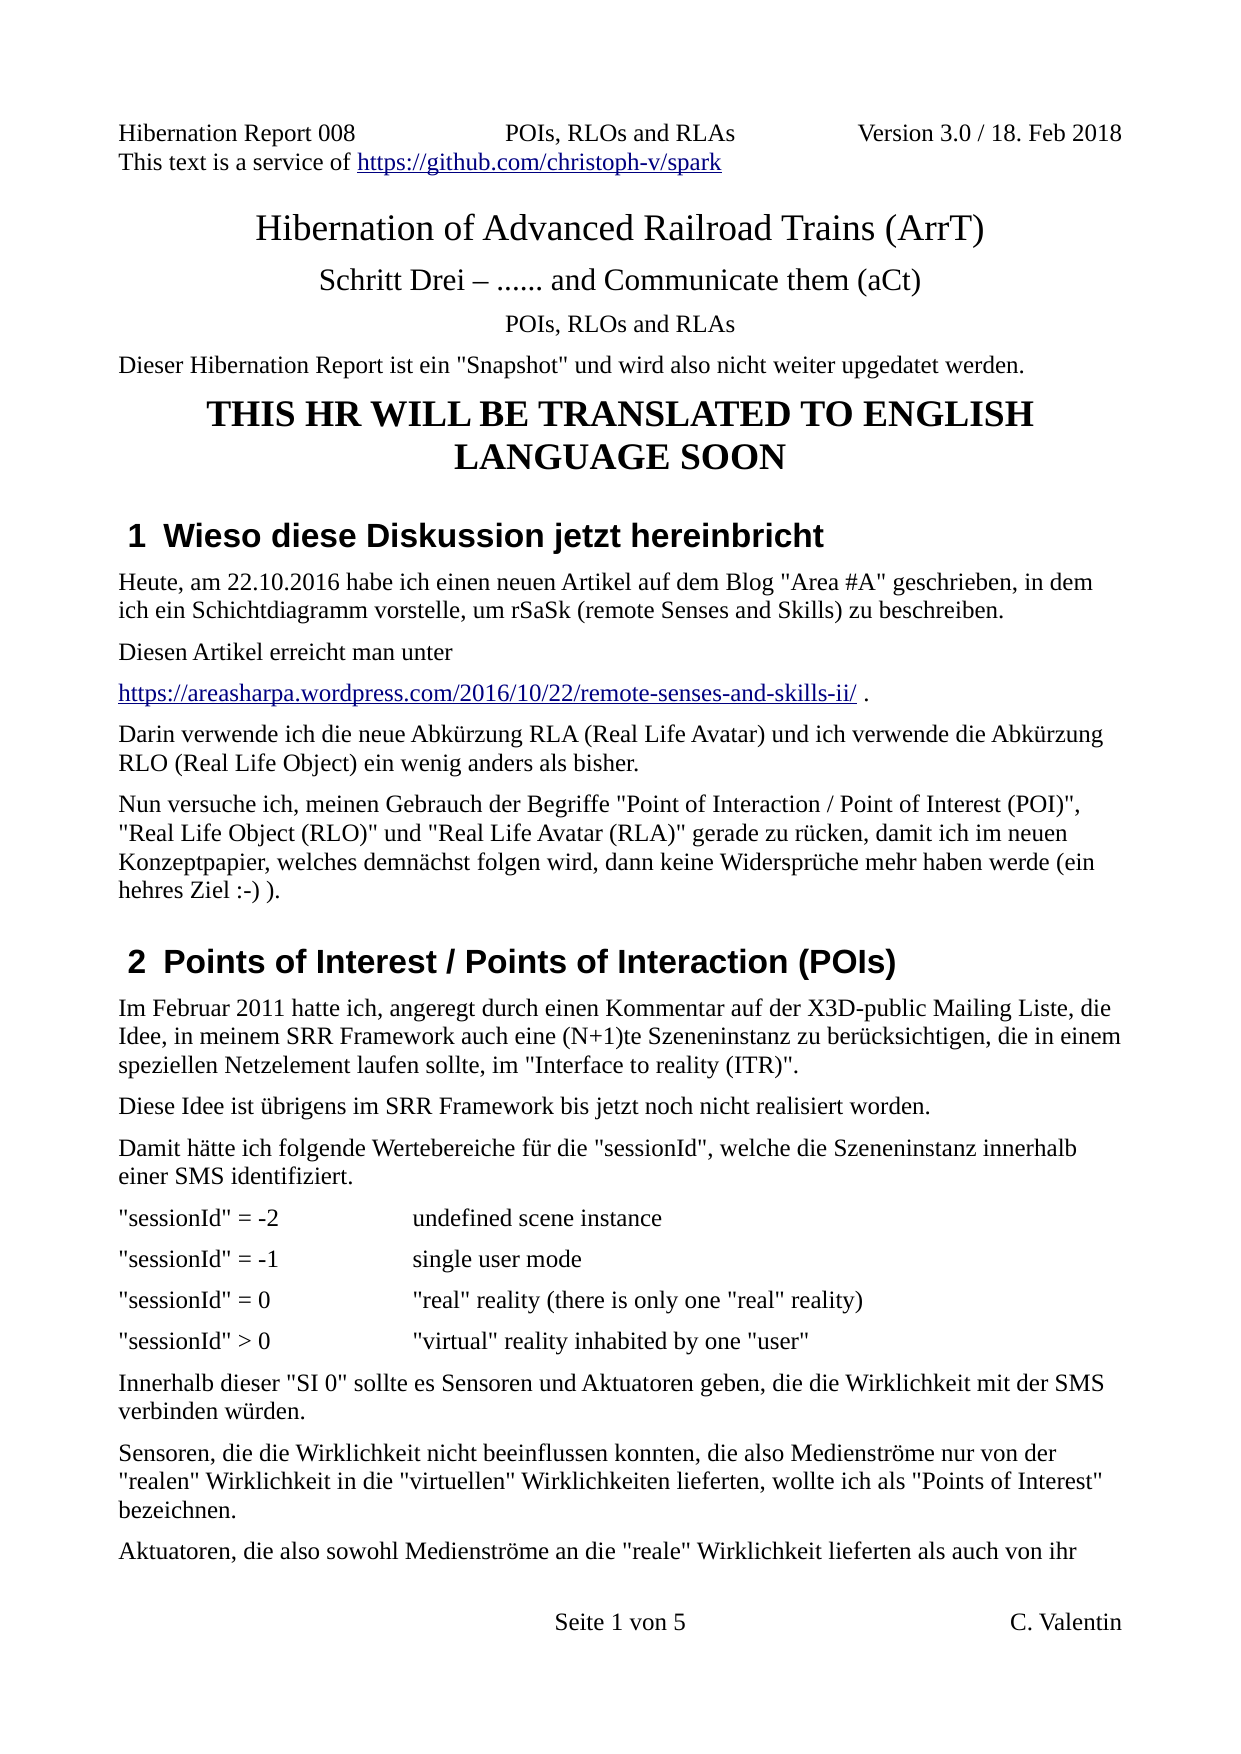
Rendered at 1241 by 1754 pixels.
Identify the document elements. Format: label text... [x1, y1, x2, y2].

text Diesen Artikel erreicht man unter [118, 637, 1122, 665]
text Sensoren, die die Wirklichkeit nicht beeinflussen konnten, die also Medienströme nur von der "realen" Wirklichkeit in die "virtuellen" Wirklichkeiten lieferten, wollte ich als "Points of Interest" bezeichnen. [118, 1438, 1122, 1524]
text "sessionId" > 0 "virtual" reality inhabited by one "user" [118, 1326, 1122, 1355]
text Hibernation of Advanced Railroad Trains (ArrT) [118, 205, 1122, 248]
text Damit hätte ich folgende Wertebereiche für die "sessionId", welche die Szeneninstanz innerhalb einer SMS identifiziert. [118, 1133, 1122, 1190]
subtitle Wieso diese Diskussion jetzt hereinbricht [118, 515, 1122, 554]
text THIS HR WILL BE TRANSLATED TO ENGLISH LANGUAGE SOON [118, 392, 1122, 478]
text "sessionId" = -1 single user mode [118, 1244, 1122, 1273]
text Im Februar 2011 hatte ich, angeregt durch einen Kommentar auf der X3D-public Mailing Liste, die Idee, in meinem SRR Framework auch eine (N+1)te Szeneninstanz zu berücksichtigen, die in einem speziellen Netzelement laufen sollte, im "Interface to reality (ITR)". [118, 993, 1122, 1079]
text https://areasharpa.wordpress.com/2016/10/22/remote-senses-and-skills-ii/ . [118, 678, 1122, 707]
text "sessionId" = -2 undefined scene instance [118, 1203, 1122, 1231]
text Diese Idee ist übrigens im SRR Framework bis jetzt noch nicht realisiert worden. [118, 1091, 1122, 1120]
text Nun versuche ich, meinen Gebrauch der Begriffe "Point of Interaction / Point of Interest (POI)", "Real Life Object (RLO)" und "Real Life Avatar (RLA)" gerade zu rücken, damit ich im neuen Konzeptpapier, welches demnächst folgen wird, dann keine Widersprüche mehr haben werde (ein hehres Ziel :-) ). [118, 789, 1122, 904]
text "sessionId" = 0 "real" reality (there is only one "real" reality) [118, 1285, 1122, 1314]
subtitle Points of Interest / Points of Interaction (POIs) [118, 942, 1122, 980]
text Aktuatoren, die also sowohl Medienströme an die "reale" Wirklichkeit lieferten als auch von ihr [118, 1536, 1122, 1565]
text Dieser Hibernation Report ist ein "Snapshot" und wird also nicht weiter upgedatet werden. [118, 350, 1122, 379]
text Innerhalb dieser "SI 0" sollte es Sensoren und Aktuatoren geben, die die Wirklichkeit mit der SMS verbinden würden. [118, 1368, 1122, 1425]
text Heute, am 22.10.2016 habe ich einen neuen Artikel auf dem Blog "Area #A" geschrieben, in dem ich ein Schichtdiagramm vorstelle, um rSaSk (remote Senses and Skills) zu beschreiben. [118, 567, 1122, 624]
text Darin verwende ich die neue Abkürzung RLA (Real Life Avatar) und ich verwende die Abkürzung RLO (Real Life Object) ein wenig anders als bisher. [118, 719, 1122, 777]
text POIs, RLOs and RLAs [118, 309, 1122, 338]
text Schritt Drei – ...... and Communicate them (aCt) [118, 261, 1122, 297]
